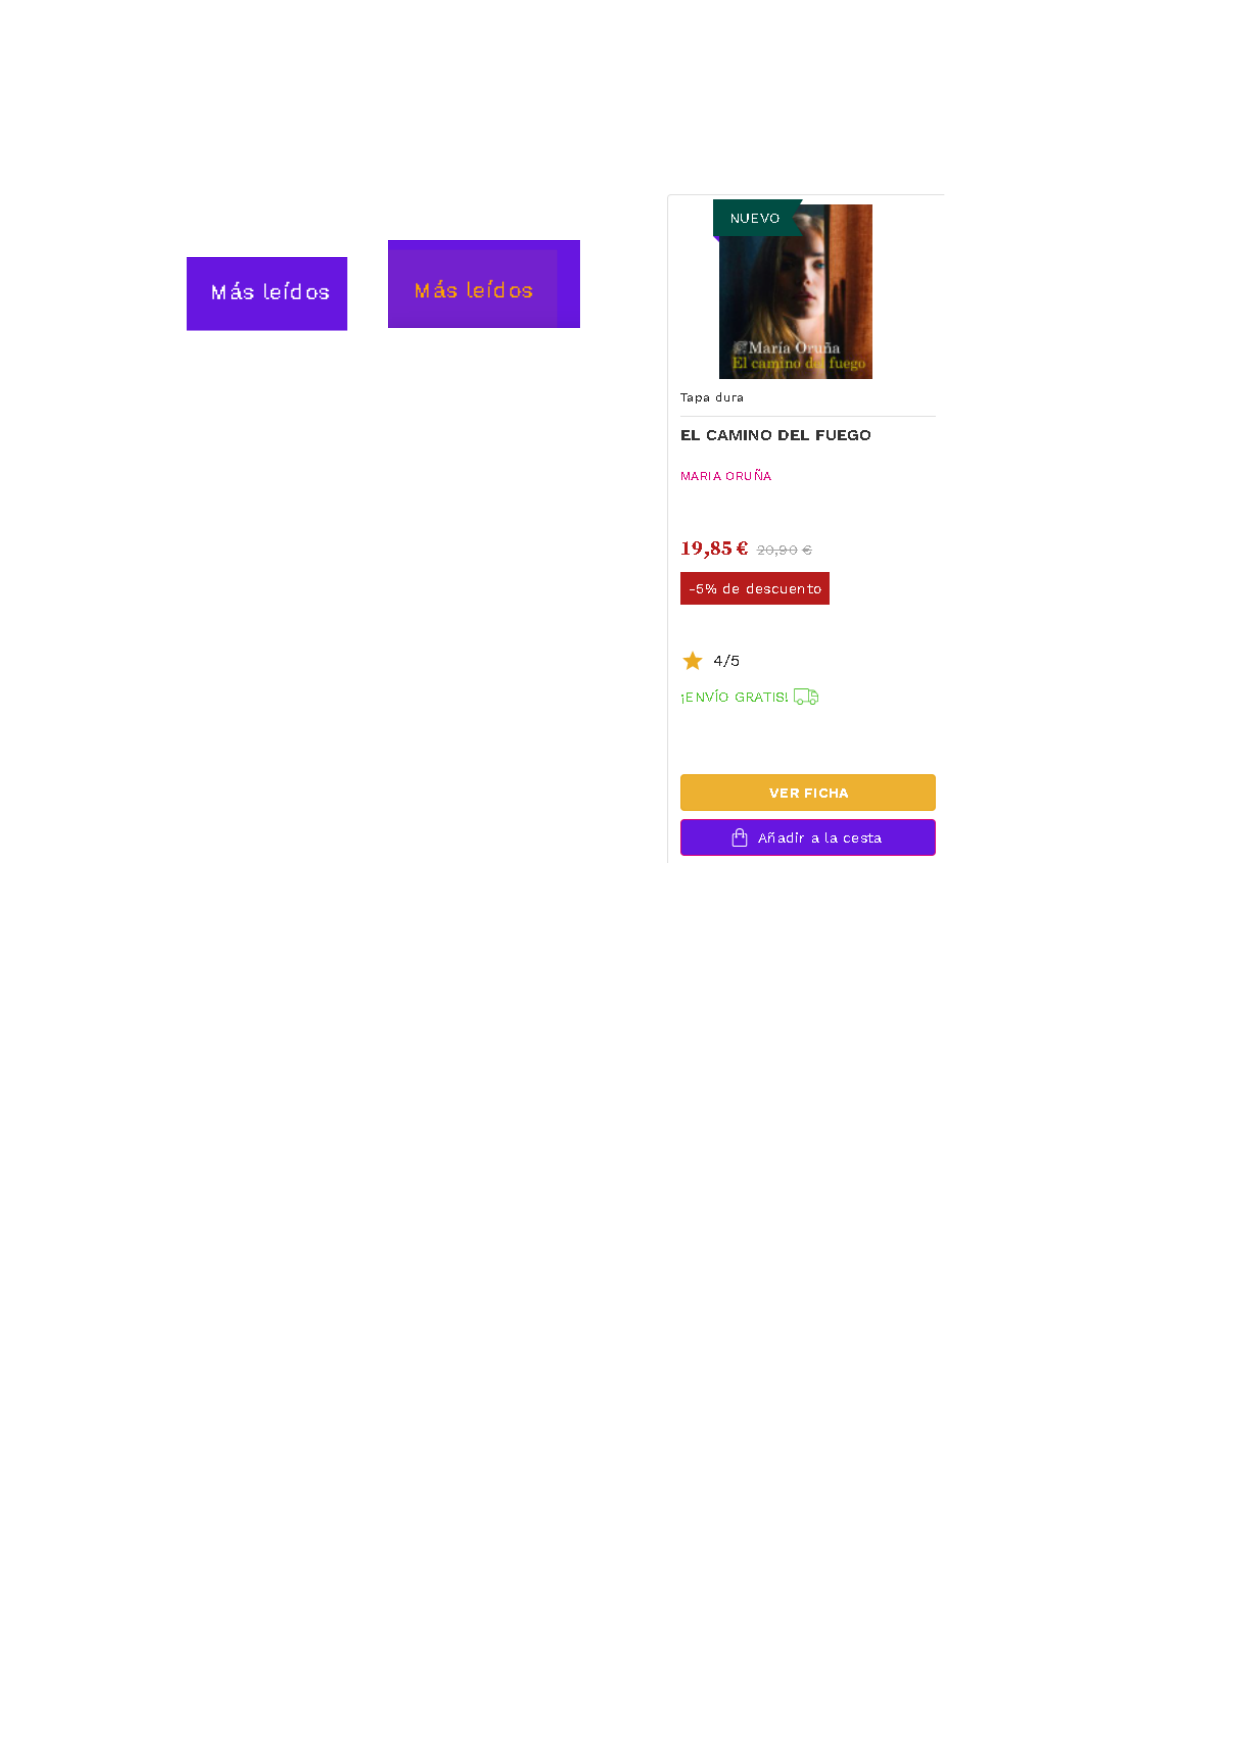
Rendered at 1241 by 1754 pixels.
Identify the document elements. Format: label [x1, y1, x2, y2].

picture [388, 240, 581, 328]
picture [660, 183, 945, 863]
picture [186, 257, 348, 334]
